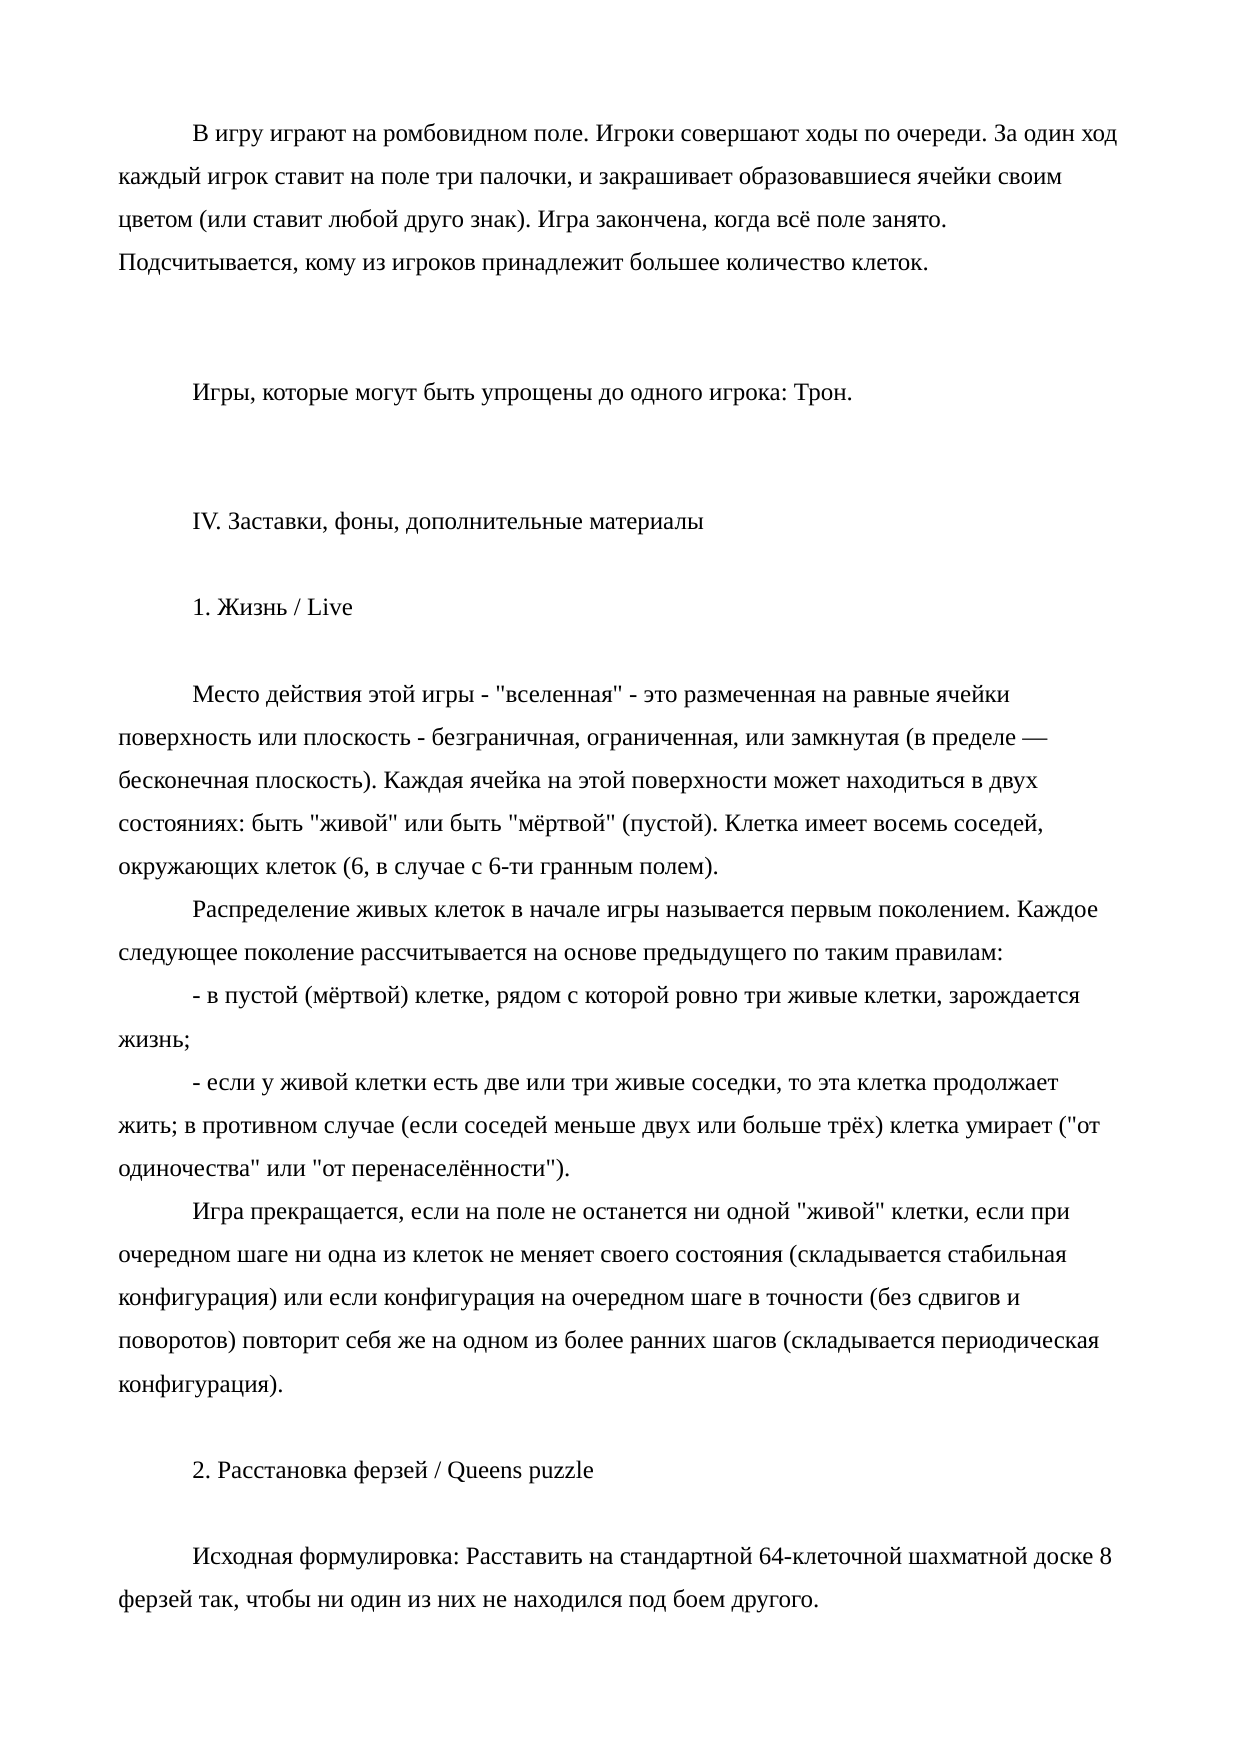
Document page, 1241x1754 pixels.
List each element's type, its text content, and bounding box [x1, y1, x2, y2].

text В игру играют на ромбовидном поле. Игроки совершают ходы по очереди. За один ход каждый игрок ставит на поле три палочки, и закрашивает образовавшиеся ячейки своим цветом (или ставит любой друго знак). Игра закончена, когда всё поле занято. Подсчитывается, кому из игроков принадлежит большее количество клеток. [118, 118, 1122, 276]
text Игра прекращается, если на поле не останется ни одной "живой" клетки, если при очередном шаге ни одна из клеток не меняет своего состояния (складывается стабильная конфигурация) или если конфигурация на очередном шаге в точности (без сдвигов и поворотов) повторит себя же на одном из более ранних шагов (складывается периодическая конфигурация). [118, 1196, 1122, 1397]
text Игры, которые могут быть упрощены до одного игрока: Трон. [118, 377, 1122, 406]
text 2. Расстановка ферзей / Queens puzzle [118, 1455, 1122, 1484]
text IV. Заставки, фоны, дополнительные материалы [118, 506, 1122, 535]
text Исходная формулировка: Расставить на стандартной 64-клеточной шахматной доске 8 ферзей так, чтобы ни один из них не находился под боем другого. [118, 1541, 1122, 1613]
text - в пустой (мёртвой) клетке, рядом с которой ровно три живые клетки, зарождается жизнь; [118, 981, 1122, 1052]
text - если у живой клетки есть две или три живые соседки, то эта клетка продолжает жить; в противном случае (если соседей меньше двух или больше трёх) клетка умирает ("от одиночества" или "от перенаселённости"). [118, 1067, 1122, 1182]
text 1. Жизнь / Live [118, 592, 1122, 621]
text Распределение живых клеток в начале игры называется первым поколением. Каждое следующее поколение рассчитывается на основе предыдущего по таким правилам: [118, 894, 1122, 966]
text Место действия этой игры - "вселенная" - это размеченная на равные ячейки поверхность или плоскость - безграничная, ограниченная, или замкнутая (в пределе — бесконечная плоскость). Каждая ячейка на этой поверхности может находиться в двух состояниях: быть "живой" или быть "мёртвой" (пустой). Клетка имеет восемь соседей, окружающих клеток (6, в случае с 6-ти гранным полем). [118, 679, 1122, 880]
